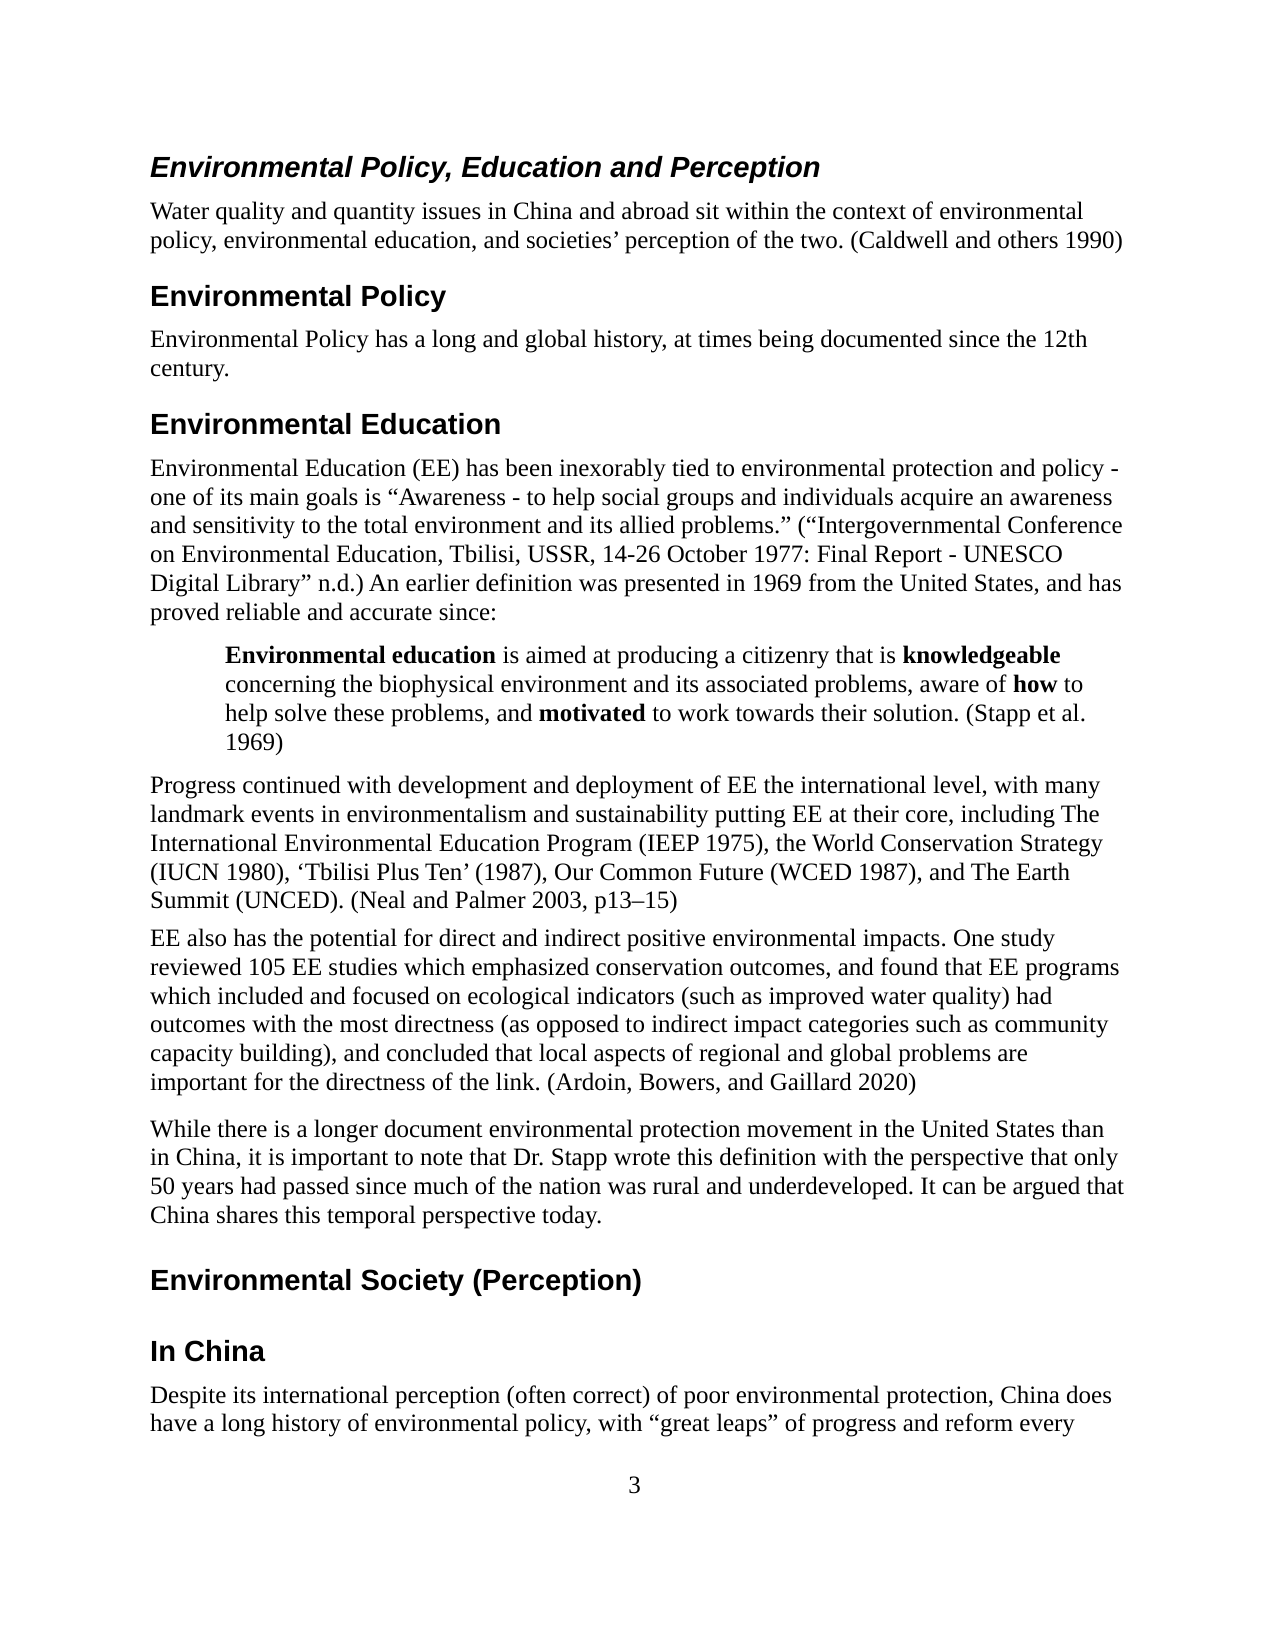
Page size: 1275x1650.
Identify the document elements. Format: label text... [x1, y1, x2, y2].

text Environmental Education (EE) has been inexorably tied to environmental protection and policy - one of its main goals is “Awareness - to help social groups and individuals acquire an awareness and sensitivity to the total environment and its allied problems.” (“Intergovernmental Conference on Environmental Education, Tbilisi, USSR, 14-26 October 1977: Final Report - UNESCO Digital Library” n.d.) An earlier definition was presented in 1969 from the United States, and has proved reliable and accurate since: [150, 453, 1125, 626]
text While there is a longer document environmental protection movement in the United States than in China, it is important to note that Dr. Stapp wrote this definition with the perspective that only 50 years had passed since much of the nation was rural and underdeveloped. It can be argued that China shares this temporal perspective today. [150, 1114, 1125, 1229]
text Water quality and quantity issues in China and abroad sit within the context of environmental policy, environmental education, and societies’ perception of the two. (Caldwell and others 1990) [150, 196, 1125, 253]
subtitle In China [150, 1334, 1125, 1367]
text Progress continued with development and deployment of EE the international level, with many landmark events in environmentalism and sustainability putting EE at their core, including The International Environmental Education Program (IEEP 1975), the World Conservation Strategy (IUCN 1980), ‘Tbilisi Plus Ten’ (1987), Our Common Future (WCED 1987), and The Earth Summit (UNCED). (Neal and Palmer 2003, p13–15) [150, 771, 1125, 914]
subtitle Environmental Education [150, 407, 1125, 441]
subtitle Environmental Policy [150, 278, 1125, 312]
subtitle Environmental Policy, Education and Perception [150, 150, 1125, 183]
text Environmental Policy has a long and global history, at times being documented since the 12th century. [150, 324, 1125, 382]
text Environmental education is aimed at producing a citizenry that is knowledgeable concerning the biophysical environment and its associated problems, aware of how to help solve these problems, and motivated to work towards their solution. (Stapp et al. 1969) [225, 641, 1125, 756]
text Despite its international perception (often correct) of poor environmental protection, China does have a long history of environmental policy, with “great leaps” of progress and reform every [150, 1380, 1125, 1437]
subtitle Environmental Society (Perception) [150, 1263, 1125, 1296]
text EE also has the potential for direct and indirect positive environmental impacts. One study reviewed 105 EE studies which emphasized conservation outcomes, and found that EE programs which included and focused on ecological indicators (such as improved water quality) had outcomes with the most directness (as opposed to indirect impact categories such as community capacity building), and concluded that local aspects of regional and global problems are important for the directness of the link. (Ardoin, Bowers, and Gaillard 2020) [150, 923, 1125, 1096]
